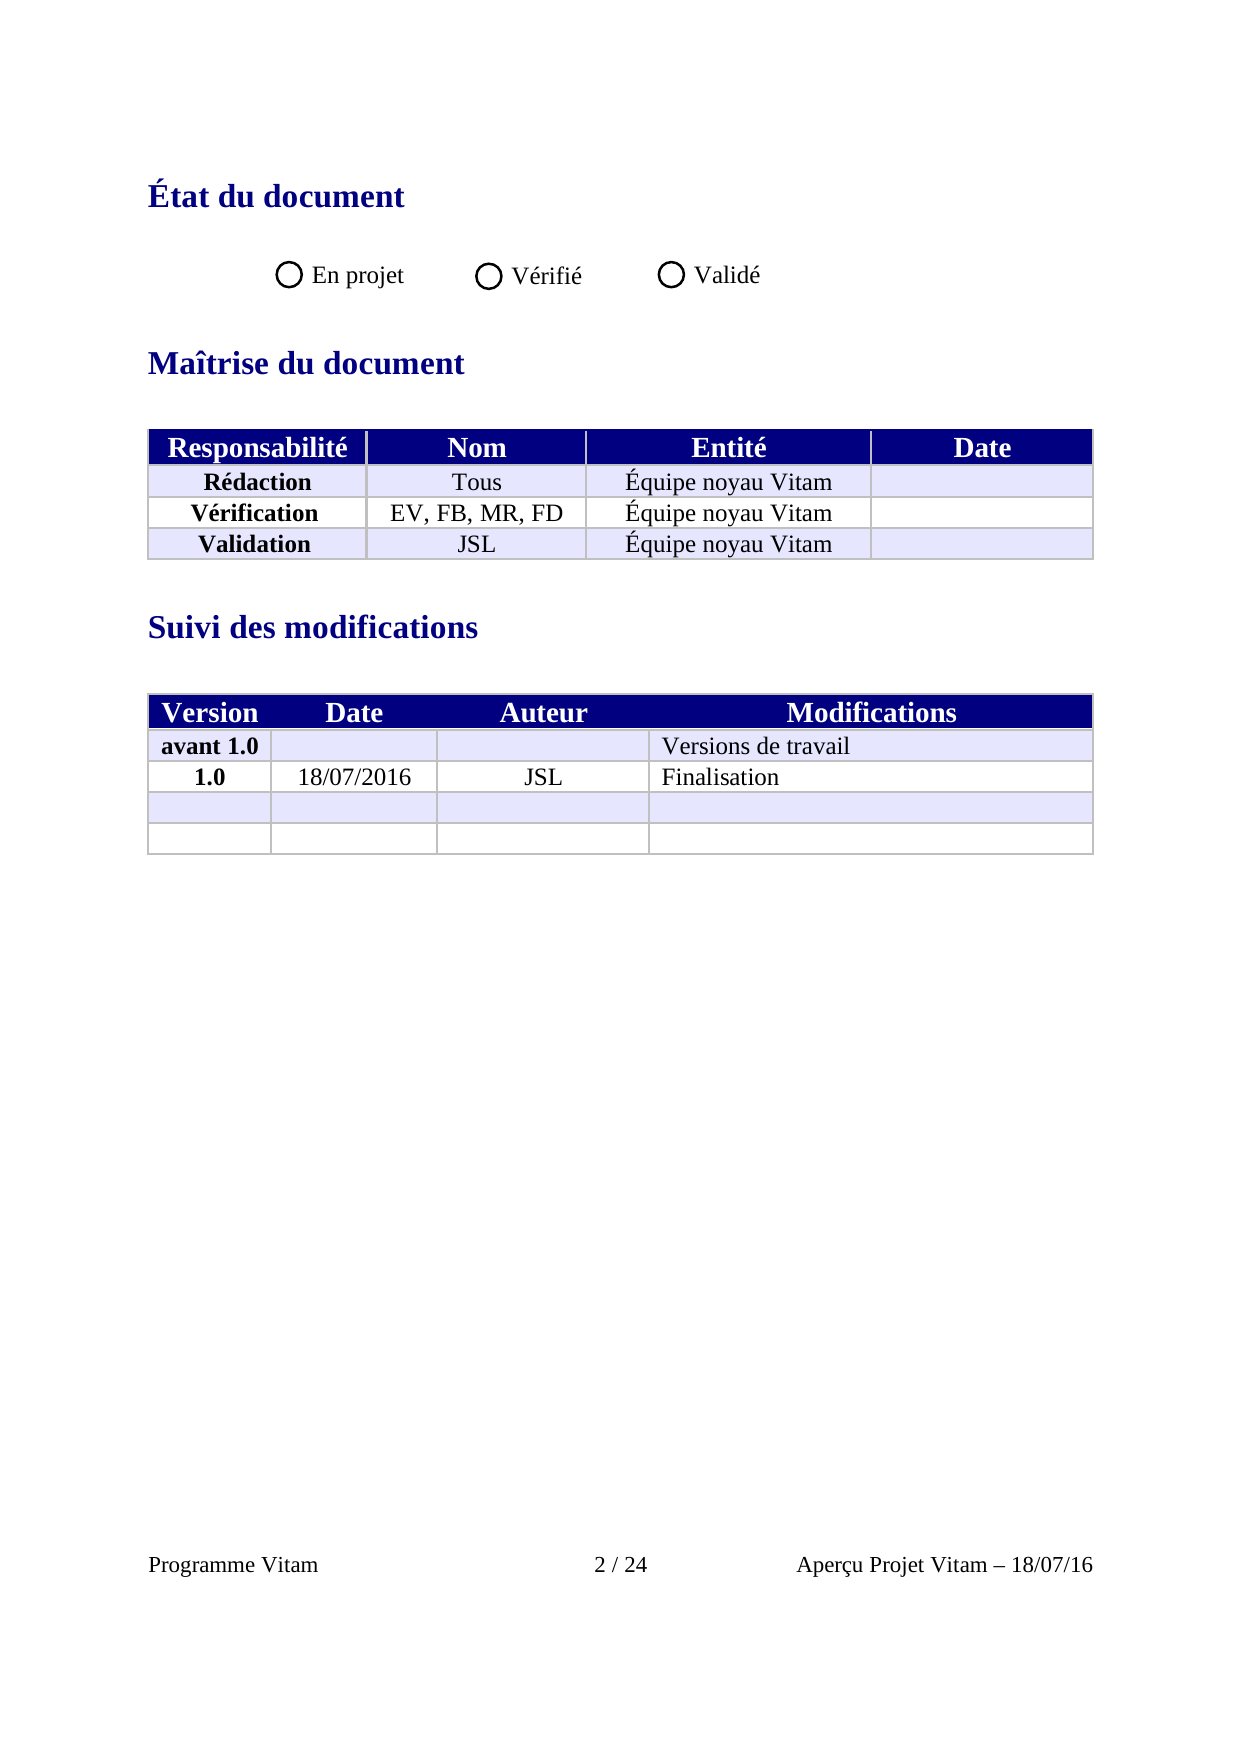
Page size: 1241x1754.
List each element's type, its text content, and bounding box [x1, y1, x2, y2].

table_header Nom [368, 431, 585, 464]
table_header Date [271, 695, 437, 728]
table_cell Validation [149, 529, 365, 558]
table_cell EV, FB, MR, FD [368, 498, 585, 527]
table_cell [438, 731, 648, 760]
text Maîtrise du document [148, 343, 1093, 381]
table_header Version [149, 695, 271, 728]
table_cell [650, 824, 1092, 853]
table_cell Équipe noyau Vitam [587, 498, 870, 527]
table_cell Vérification [149, 498, 365, 527]
table_cell [872, 529, 1092, 558]
table_cell 18/07/2016 [272, 762, 436, 791]
table_cell Rédaction [149, 466, 365, 496]
table_cell avant 1.0 [149, 731, 270, 760]
table_cell Équipe noyau Vitam [587, 529, 870, 558]
table_cell Équipe noyau Vitam [587, 466, 870, 496]
table_cell [438, 793, 648, 822]
table_cell Finalisation [650, 762, 1092, 791]
table_header Modifications [649, 695, 1092, 728]
table_header Responsabilité [355, 431, 365, 464]
table_cell [872, 498, 1092, 527]
table_header Date [872, 431, 1092, 464]
table_cell [650, 793, 1092, 822]
table_cell [872, 466, 1092, 496]
text Suivi des modifications [148, 607, 1093, 646]
table_cell [149, 824, 270, 853]
table_cell Versions de travail [650, 731, 1092, 760]
table_cell [272, 824, 436, 853]
table_cell [438, 824, 648, 853]
table_cell [272, 793, 436, 822]
table_cell 1.0 [149, 762, 270, 791]
table_cell JSL [438, 762, 648, 791]
text État du document [148, 176, 1093, 215]
table_cell [149, 793, 270, 822]
table_cell JSL [368, 529, 585, 558]
table_header Entité [587, 431, 870, 464]
table_cell [272, 731, 436, 760]
table_header Auteur [437, 695, 649, 728]
table_header Responsabilité [149, 431, 160, 464]
table_cell Tous [368, 466, 585, 496]
